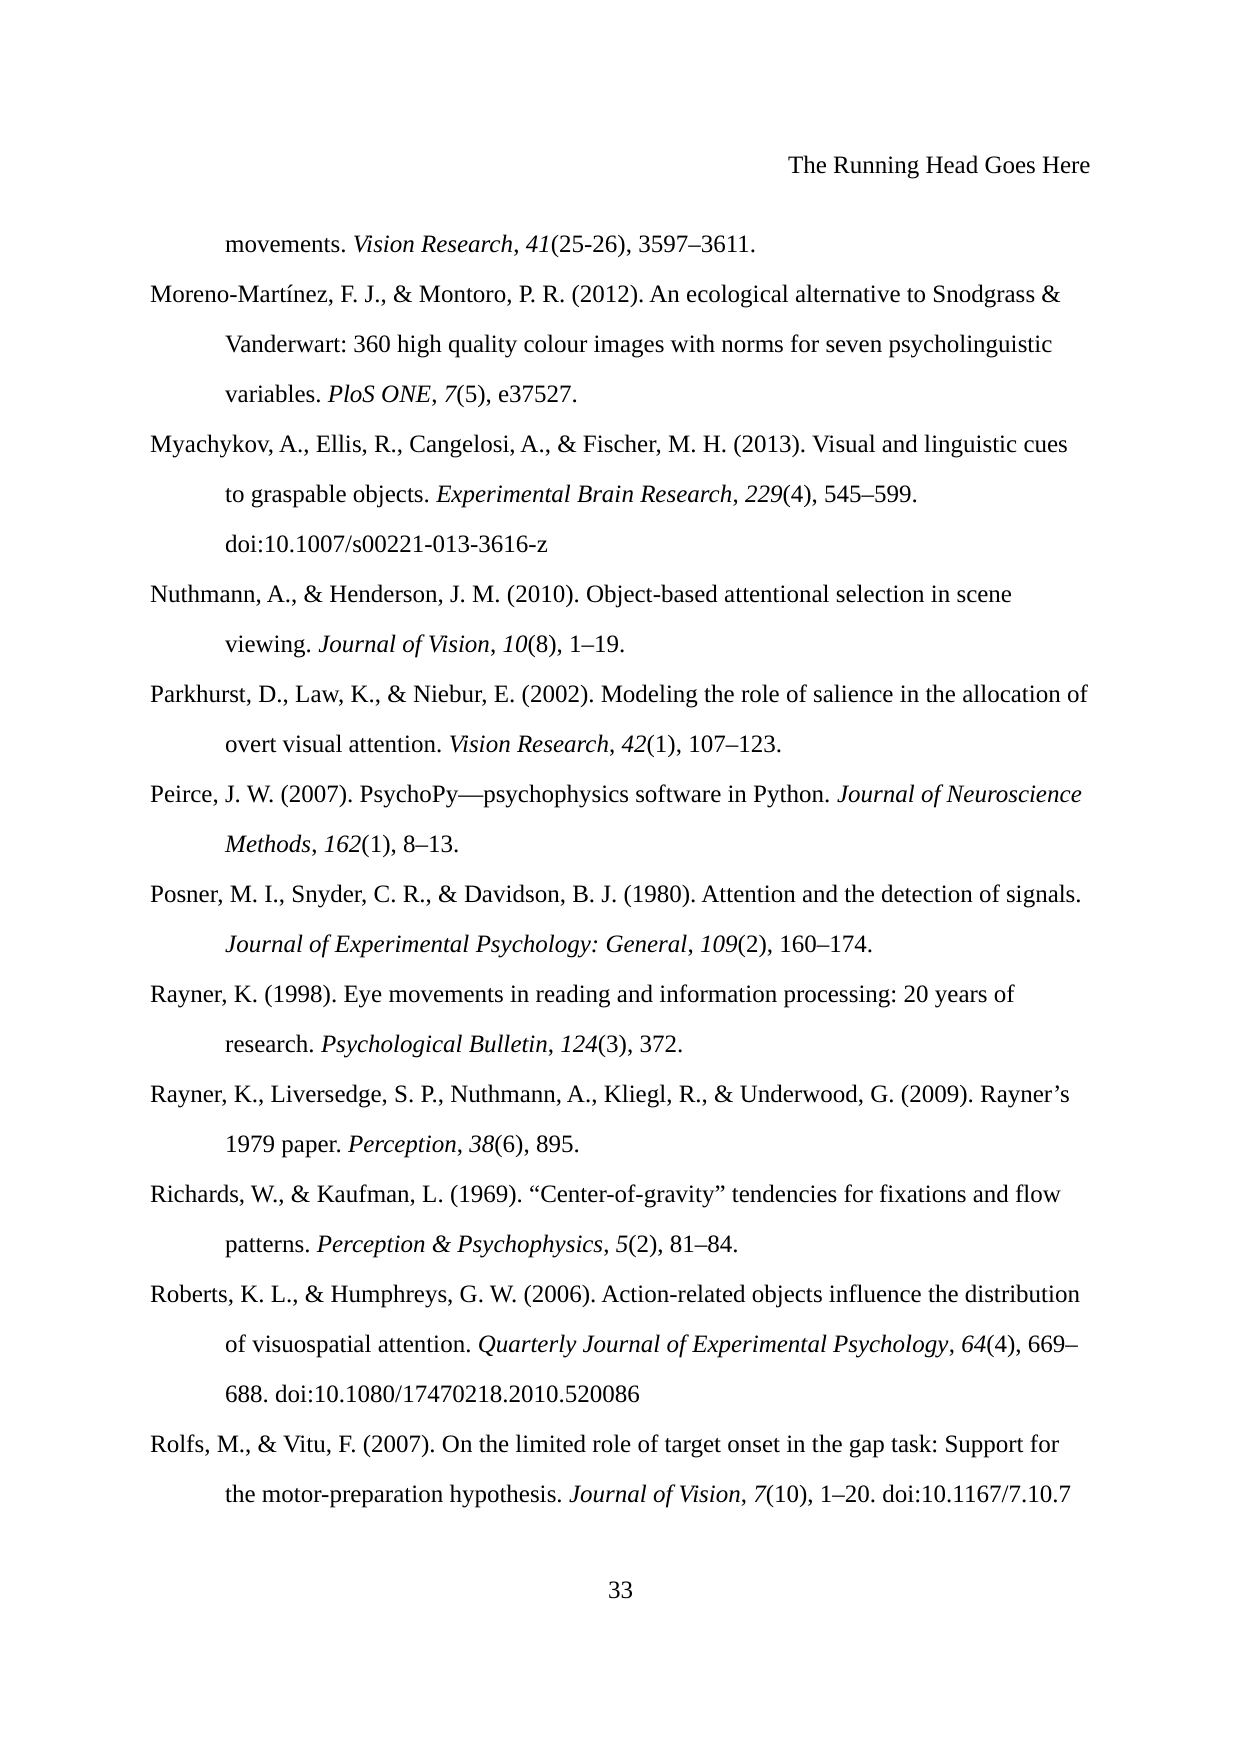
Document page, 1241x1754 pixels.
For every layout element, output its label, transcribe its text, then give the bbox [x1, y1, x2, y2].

text Myachykov, A., Ellis, R., Cangelosi, A., & Fischer, M. H. (2013). Visual and linguistic cues to graspable objects. Experimental Brain Research, 229(4), 545–599. doi:10.1007/s00221-013-3616-z [150, 408, 1091, 558]
text Rolfs, M., & Vitu, F. (2007). On the limited role of target onset in the gap task: Support for the motor-preparation hypothesis. Journal of Vision, 7(10), 1–20. doi:10.1167/7.10.7 [150, 1408, 1091, 1508]
text movements. Vision Research, 41(25-26), 3597–3611. [150, 208, 1091, 258]
text Rayner, K., Liversedge, S. P., Nuthmann, A., Kliegl, R., & Underwood, G. (2009). Rayner’s 1979 paper. Perception, 38(6), 895. [150, 1058, 1091, 1158]
text Nuthmann, A., & Henderson, J. M. (2010). Object-based attentional selection in scene viewing. Journal of Vision, 10(8), 1–19. [150, 558, 1091, 658]
text Peirce, J. W. (2007). PsychoPy—psychophysics software in Python. Journal of Neuroscience Methods, 162(1), 8–13. [150, 758, 1091, 858]
text Richards, W., & Kaufman, L. (1969). “Center-of-gravity” tendencies for fixations and flow patterns. Perception & Psychophysics, 5(2), 81–84. [150, 1158, 1091, 1258]
text Moreno-Martínez, F. J., & Montoro, P. R. (2012). An ecological alternative to Snodgrass & Vanderwart: 360 high quality colour images with norms for seven psycholinguistic variables. PloS ONE, 7(5), e37527. [150, 258, 1091, 408]
text Roberts, K. L., & Humphreys, G. W. (2006). Action-related objects influence the distribution of visuospatial attention. Quarterly Journal of Experimental Psychology, 64(4), 669–688. doi:10.1080/17470218.2010.520086 [150, 1258, 1091, 1408]
text Rayner, K. (1998). Eye movements in reading and information processing: 20 years of research. Psychological Bulletin, 124(3), 372. [150, 958, 1091, 1058]
text Parkhurst, D., Law, K., & Niebur, E. (2002). Modeling the role of salience in the allocation of overt visual attention. Vision Research, 42(1), 107–123. [150, 658, 1091, 758]
text Posner, M. I., Snyder, C. R., & Davidson, B. J. (1980). Attention and the detection of signals. Journal of Experimental Psychology: General, 109(2), 160–174. [150, 858, 1091, 958]
